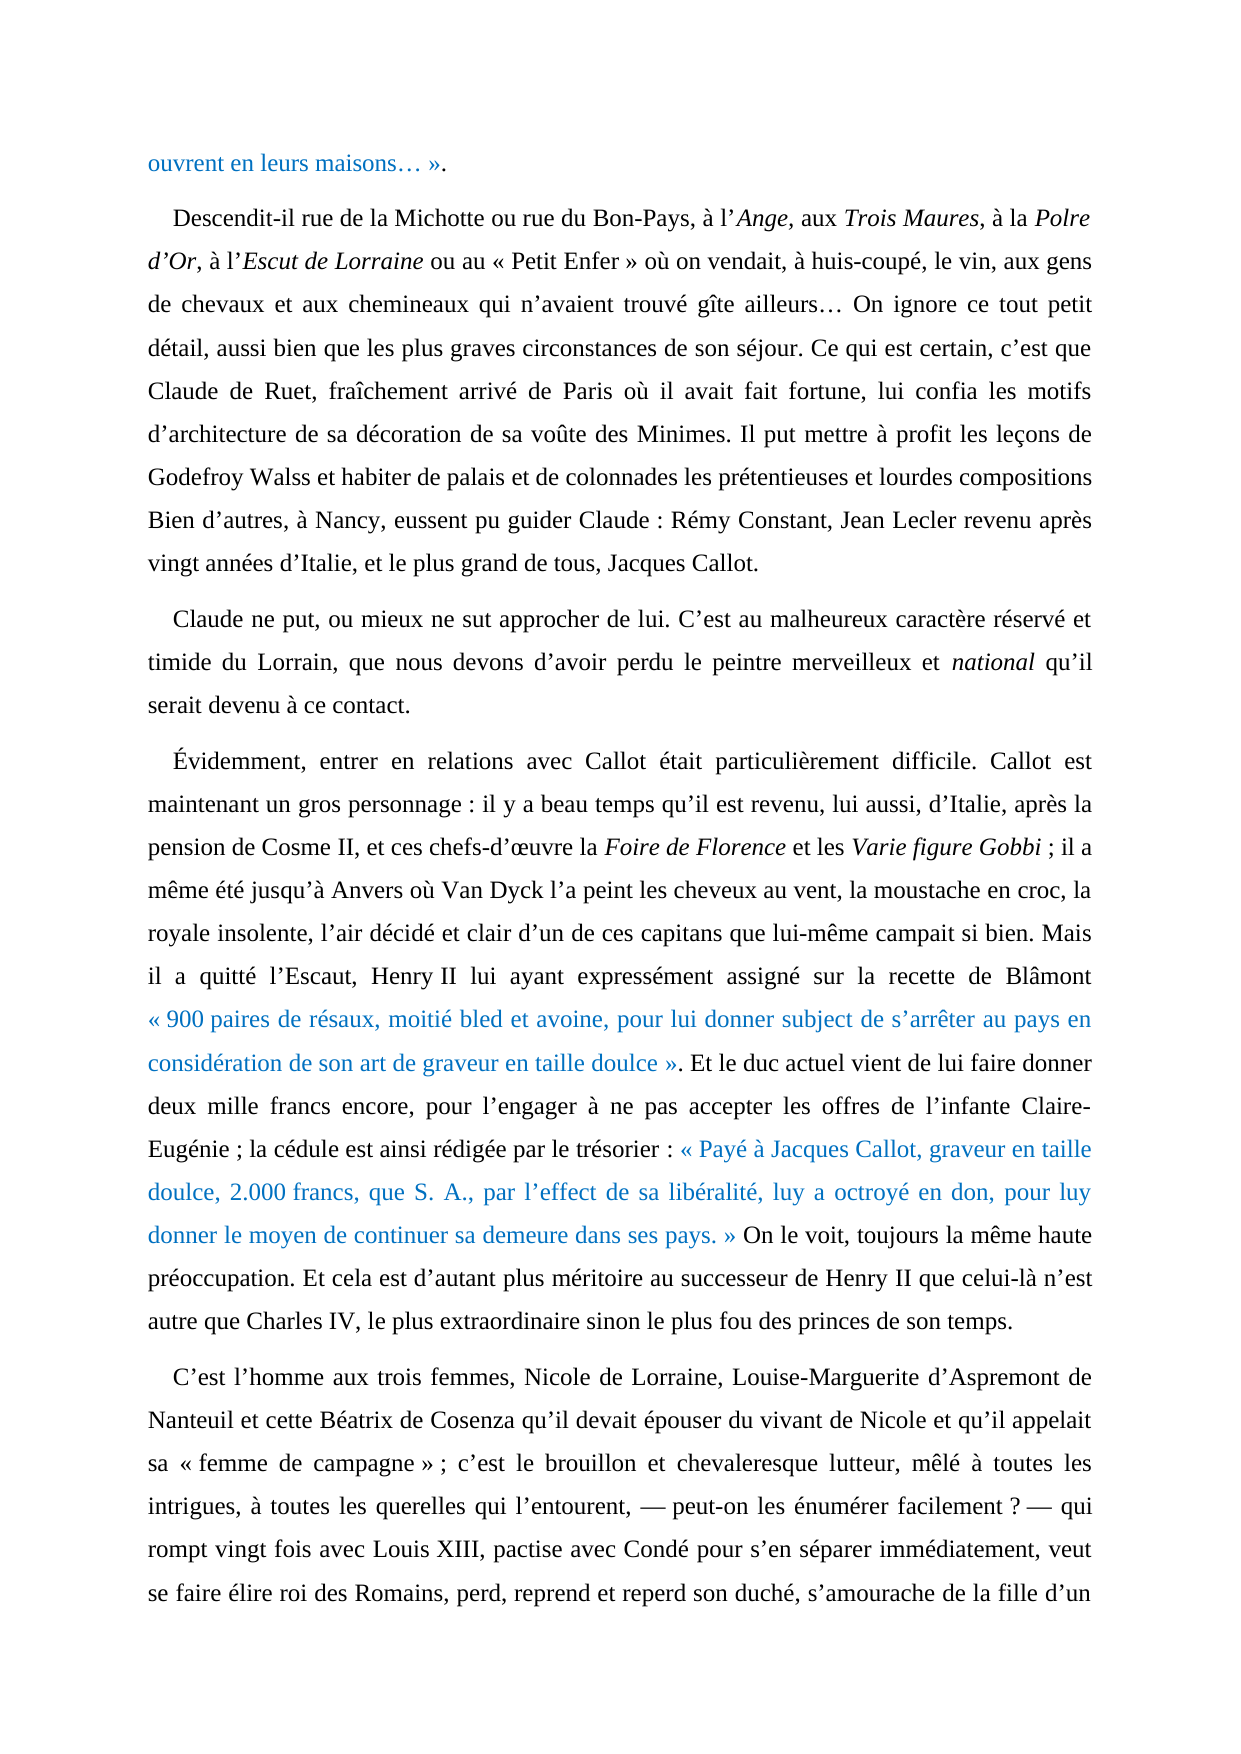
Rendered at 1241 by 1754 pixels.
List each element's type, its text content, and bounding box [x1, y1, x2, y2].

text Descendit-il rue de la Michotte ou rue du Bon-Pays, à l’Ange, aux Trois Maures, à la Polre d’Or, à l’Escut de Lorraine ou au « Petit Enfer » où on vendait, à huis-coupé, le vin, aux gens de chevaux et aux chemineaux qui n’avaient trouvé gîte ailleurs… On ignore ce tout petit détail, aussi bien que les plus graves circonstances de son séjour. Ce qui est certain, c’est que Claude de Ruet, fraîchement arrivé de Paris où il avait fait fortune, lui confia les motifs d’architecture de sa décoration de sa voûte des Minimes. Il put mettre à profit les leçons de Godefroy Walss et habiter de palais et de colonnades les prétentieuses et lourdes compositions Bien d’autres, à Nancy, eussent pu guider Claude : Rémy Constant, Jean Lecler revenu après vingt années d’Italie, et le plus grand de tous, Jacques Callot. [148, 203, 1093, 577]
text Claude ne put, ou mieux ne sut approcher de lui. C’est au malheureux caractère réservé et timide du Lorrain, que nous devons d’avoir perdu le peintre merveilleux et national qu’il serait devenu à ce contact. [148, 604, 1093, 719]
text Évidemment, entrer en relations avec Callot était particulièrement difficile. Callot est maintenant un gros personnage : il y a beau temps qu’il est revenu, lui aussi, d’Italie, après la pension de Cosme II, et ces chefs-d’œuvre la Foire de Florence et les Varie figure Gobbi ; il a même été jusqu’à Anvers où Van Dyck l’a peint les cheveux au vent, la moustache en croc, la royale insolente, l’air décidé et clair d’un de ces capitans que lui-même campait si bien. Mais il a quitté l’Escaut, Henry II lui ayant expressément assigné sur la recette de Blâmont « 900 paires de résaux, moitié bled et avoine, pour lui donner subject de s’arrêter au pays en considération de son art de graveur en taille doulce ». Et le duc actuel vient de lui faire donner deux mille francs encore, pour l’engager à ne pas accepter les offres de l’infante Claire-Eugénie ; la cédule est ainsi rédigée par le trésorier : « Payé à Jacques Callot, graveur en taille doulce, 2.000 francs, que S. A., par l’effect de sa libéralité, luy a octroyé en don, pour luy donner le moyen de continuer sa demeure dans ses pays. » On le voit, toujours la même haute préoccupation. Et cela est d’autant plus méritoire au successeur de Henry II que celui-là n’est autre que Charles IV, le plus extraordinaire sinon le plus fou des princes de son temps. [148, 746, 1093, 1335]
text C’est l’homme aux trois femmes, Nicole de Lorraine, Louise-Marguerite d’Aspremont de Nanteuil et cette Béatrix de Cosenza qu’il devait épouser du vivant de Nicole et qu’il appelait sa « femme de campagne » ; c’est le brouillon et chevaleresque lutteur, mêlé à toutes les intrigues, à toutes les querelles qui l’entourent, — peut-on les énumérer facilement ? — qui rompt vingt fois avec Louis XIII, pactise avec Condé pour s’en séparer immédiatement, veut se faire élire roi des Romains, perd, reprend et reperd son duché, s’amourache de la fille d’un [148, 1362, 1093, 1606]
text ouvrent en leurs maisons… ». [148, 148, 1093, 176]
